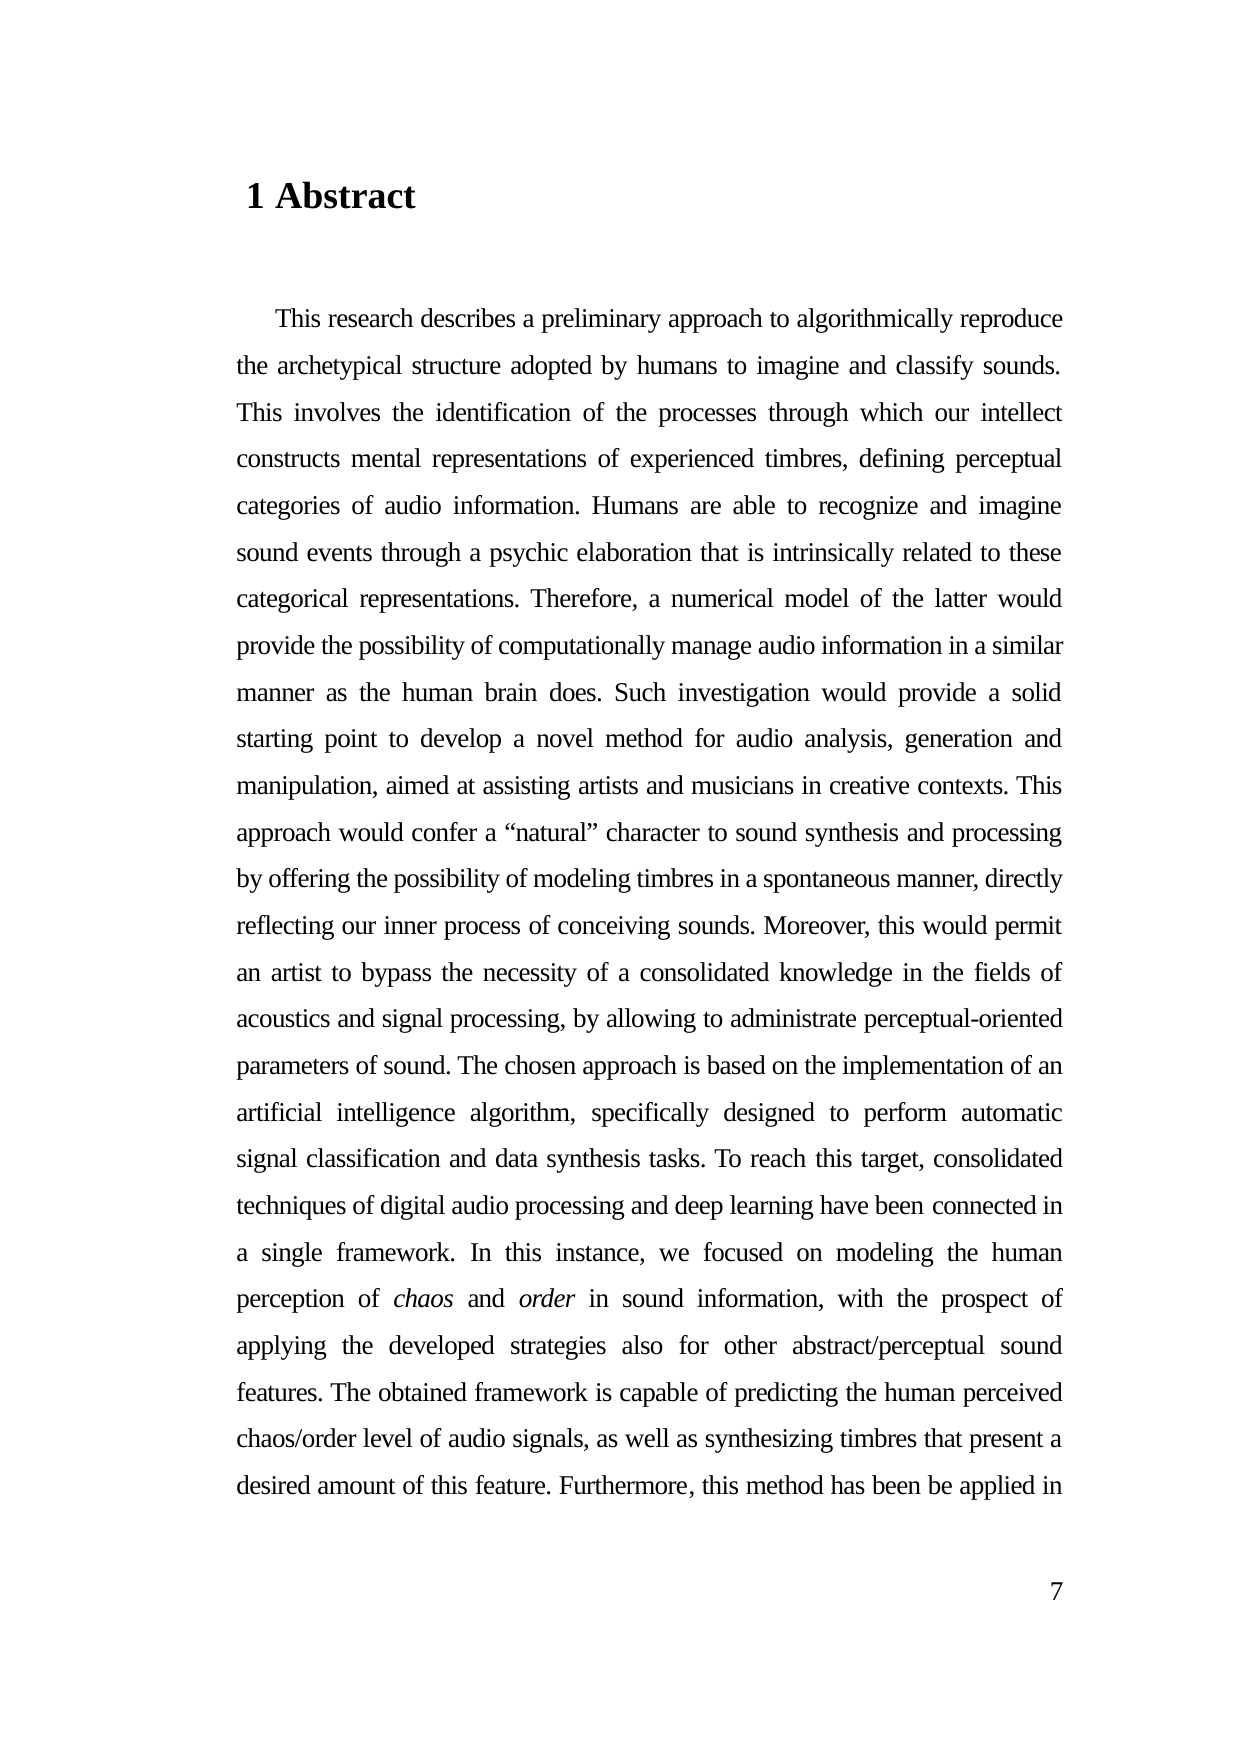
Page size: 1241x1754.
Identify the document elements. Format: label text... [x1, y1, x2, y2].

subtitle Abstract [236, 173, 1063, 216]
text This research describes a preliminary approach to algorithmically reproduce the archetypical structure adopted by humans to imagine and classify sounds. This involves the identification of the processes through which our intellect constructs mental representations of experienced timbres, defining perceptual categories of audio information. Humans are able to recognize and imagine sound events through a psychic elaboration that is intrinsically related to these categorical representations. Therefore, a numerical model of the latter would provide the possibility of computationally manage audio information in a similar manner as the human brain does. Such investigation would provide a solid starting point to develop a novel method for audio analysis, generation and manipulation, aimed at assisting artists and musicians in creative contexts. This approach would confer a “natural” character to sound synthesis and processing by offering the possibility of modeling timbres in a spontaneous manner, directly reflecting our inner process of conceiving sounds. Moreover, this would permit an artist to bypass the necessity of a consolidated knowledge in the fields of acoustics and signal processing, by allowing to administrate perceptual-oriented parameters of sound. The chosen approach is based on the implementation of an artificial intelligence algorithm, specifically designed to perform automatic signal classification and data synthesis tasks. To reach this target, consolidated techniques of digital audio processing and deep learning have been connected in a single framework. In this instance, we focused on modeling the human perception of chaos and order in sound information, with the prospect of applying the developed strategies also for other abstract/perceptual sound features. The obtained framework is capable of predicting the human perceived chaos/order level of audio signals, as well as synthesizing timbres that present a desired amount of this feature. Furthermore, this method has been be applied in [236, 302, 1063, 1500]
